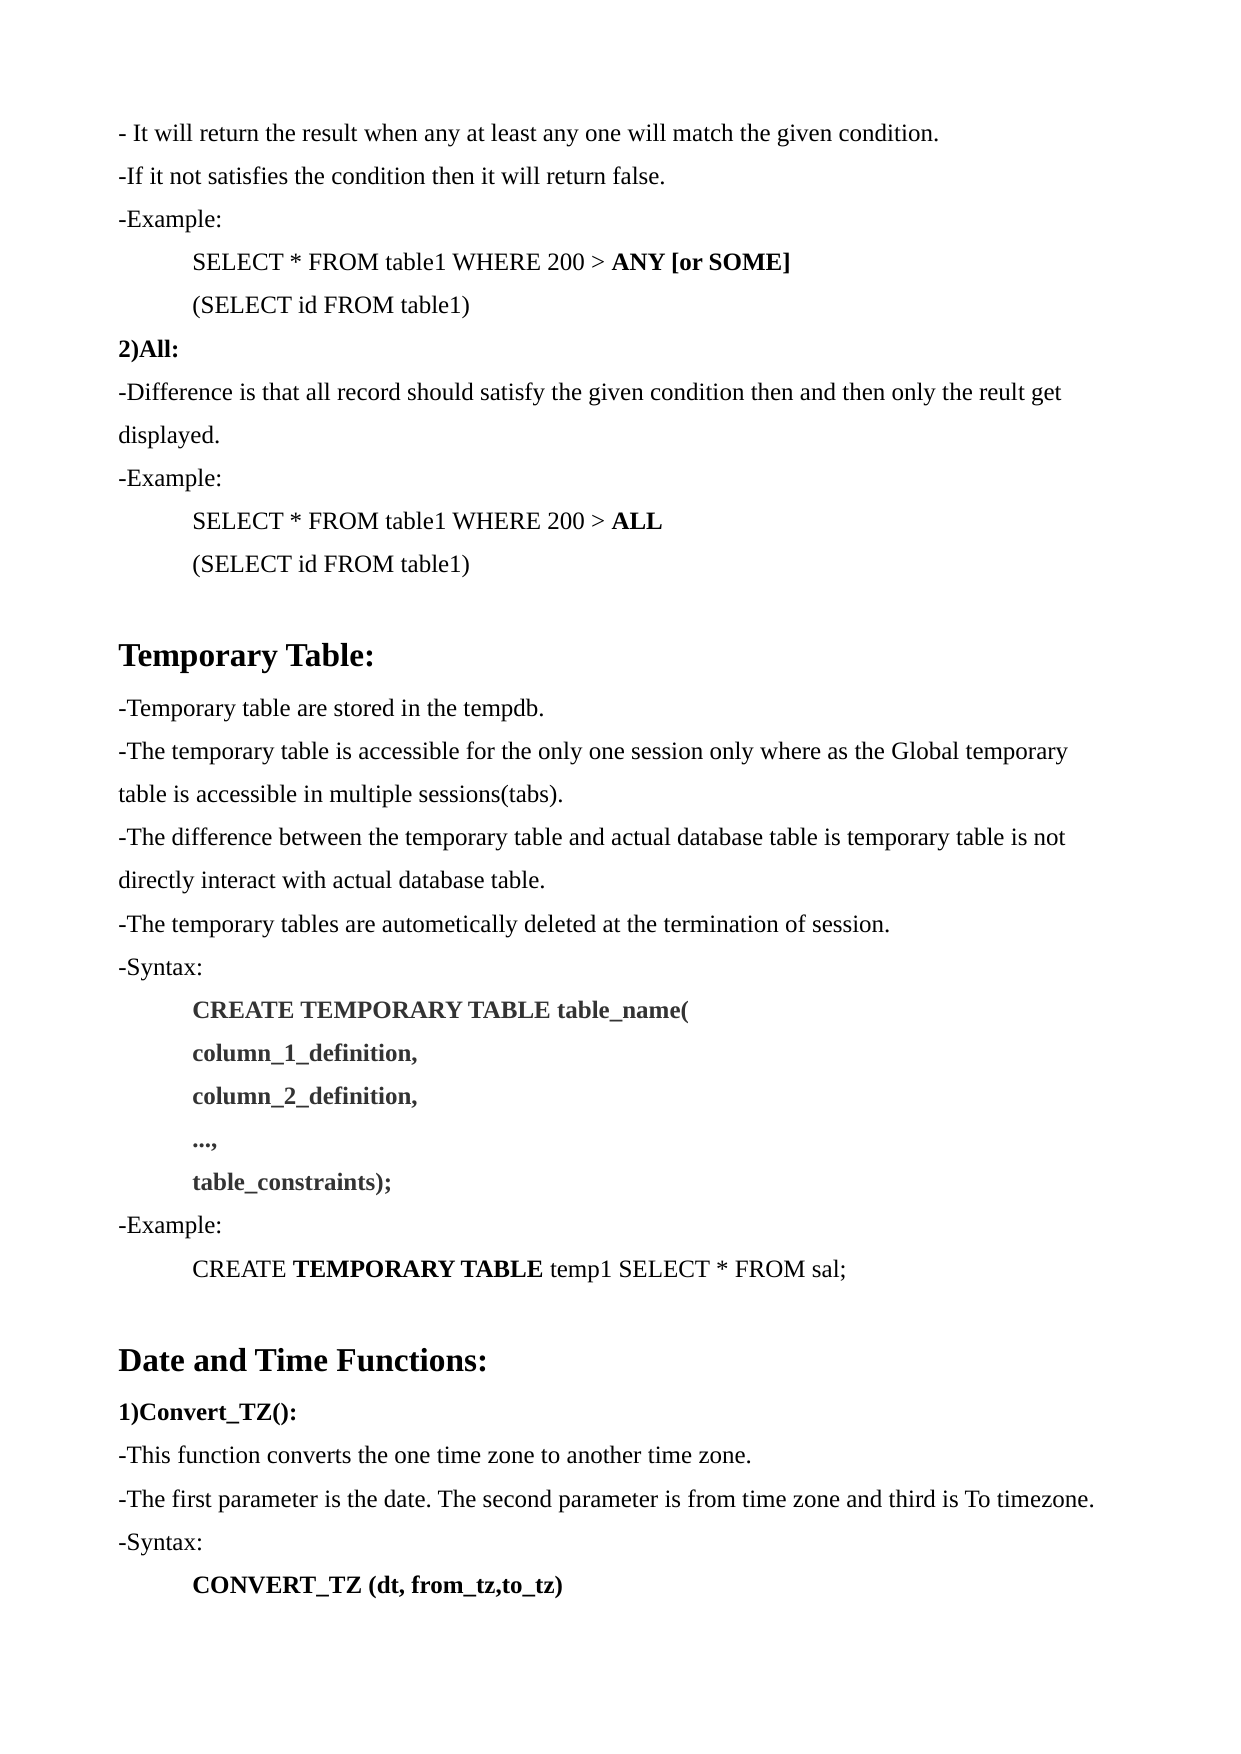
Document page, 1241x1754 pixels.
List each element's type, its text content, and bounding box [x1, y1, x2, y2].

text ..., [118, 1124, 1122, 1153]
text -Syntax: [118, 1527, 1122, 1556]
text -Temporary table are stored in the tempdb. [118, 693, 1122, 722]
text -Example: [118, 204, 1122, 233]
text -Syntax: [118, 952, 1122, 981]
text (SELECT id FROM table1) [118, 549, 1122, 578]
text CREATE TEMPORARY TABLE table_name( [118, 995, 1122, 1024]
text -The first parameter is the date. The second parameter is from time zone and third is To timezone. [118, 1484, 1122, 1512]
text CREATE TEMPORARY TABLE temp1 SELECT * FROM sal; [118, 1254, 1122, 1282]
text Temporary Table: [118, 636, 1122, 674]
text -Example: [118, 463, 1122, 492]
text 1)Convert_TZ(): [118, 1397, 1122, 1426]
text SELECT * FROM table1 WHERE 200 > ANY [or SOME] [118, 247, 1122, 276]
text -The temporary tables are autometically deleted at the termination of session. [118, 909, 1122, 937]
text -The temporary table is accessible for the only one session only where as the Global temporary table is accessible in multiple sessions(tabs). [118, 736, 1122, 808]
text SELECT * FROM table1 WHERE 200 > ALL [118, 506, 1122, 535]
text Date and Time Functions: [118, 1340, 1122, 1378]
text column_2_definition, [118, 1081, 1122, 1110]
text CONVERT_TZ (dt, from_tz,to_tz) [118, 1570, 1122, 1599]
text table_constraints); [118, 1167, 1122, 1196]
text -The difference between the temporary table and actual database table is temporary table is not directly interact with actual database table. [118, 822, 1122, 894]
text (SELECT id FROM table1) [118, 291, 1122, 319]
text 2)All: [118, 334, 1122, 362]
text -If it not satisfies the condition then it will return false. [118, 161, 1122, 190]
text -Difference is that all record should satisfy the given condition then and then only the reult get displayed. [118, 377, 1122, 449]
text -This function converts the one time zone to another time zone. [118, 1441, 1122, 1469]
text column_1_definition, [118, 1038, 1122, 1067]
text -Example: [118, 1211, 1122, 1239]
text - It will return the result when any at least any one will match the given condition. [118, 118, 1122, 147]
